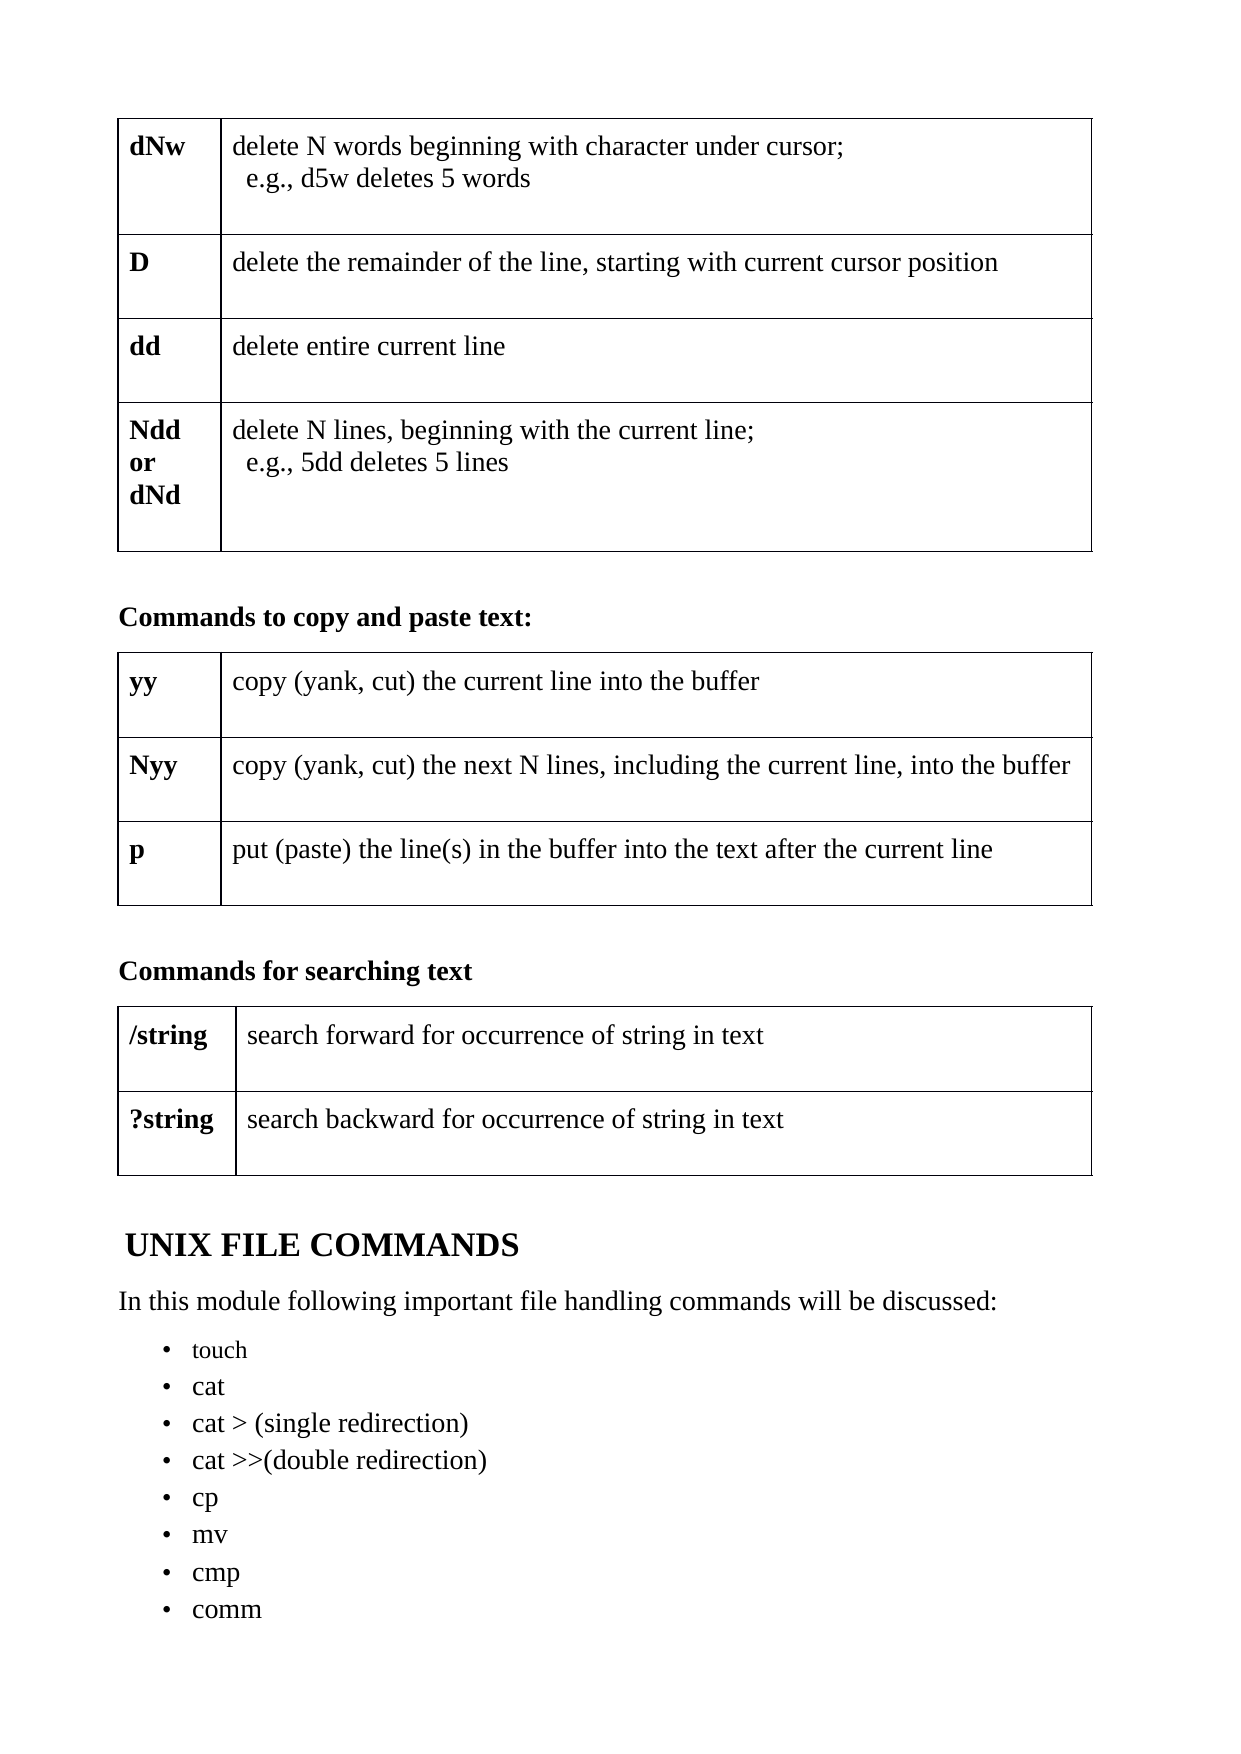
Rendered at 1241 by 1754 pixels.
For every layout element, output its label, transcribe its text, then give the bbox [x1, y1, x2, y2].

text In this module following important file handling commands will be discussed: [118, 1284, 1122, 1316]
text Commands to copy and paste text: [118, 600, 1122, 632]
list cp [162, 1480, 1122, 1513]
list cat >>(double redirection) [162, 1443, 1122, 1475]
table_cell delete N words beginning with character under cursor; e.g., d5w deletes 5 words [222, 119, 1091, 234]
table_cell p [119, 822, 220, 905]
table_cell Ndd or dNd [119, 403, 220, 551]
list cmp [162, 1554, 1122, 1587]
table_header search forward for occurrence of string in text [237, 1007, 1091, 1091]
table_header copy (yank, cut) the current line into the buffer [222, 653, 1091, 737]
table_header /string [119, 1007, 235, 1091]
list cat > (single redirection) [162, 1406, 1122, 1438]
list mv [162, 1517, 1122, 1550]
table_cell D [119, 235, 220, 318]
table_header yy [119, 653, 220, 737]
table_cell copy (yank, cut) the next N lines, including the current line, into the buffer [222, 738, 1091, 821]
table_cell Nyy [119, 738, 220, 821]
table_cell delete the remainder of the line, starting with current cursor position [222, 235, 1091, 318]
list touch [162, 1336, 1122, 1364]
list cat [162, 1369, 1122, 1401]
table_cell delete N lines, beginning with the current line; e.g., 5dd deletes 5 lines [222, 403, 1091, 551]
table_cell put (paste) the line(s) in the buffer into the text after the current line [222, 822, 1091, 905]
table_cell dd [119, 319, 220, 402]
table_cell search backward for occurrence of string in text [237, 1092, 1091, 1175]
table_cell delete entire current line [222, 319, 1091, 402]
table_cell dNw [119, 119, 220, 234]
list comm [162, 1592, 1122, 1624]
text Commands for searching text [118, 954, 1122, 986]
text UNIX FILE COMMANDS [118, 1224, 1122, 1263]
table_cell ?string [119, 1092, 235, 1175]
